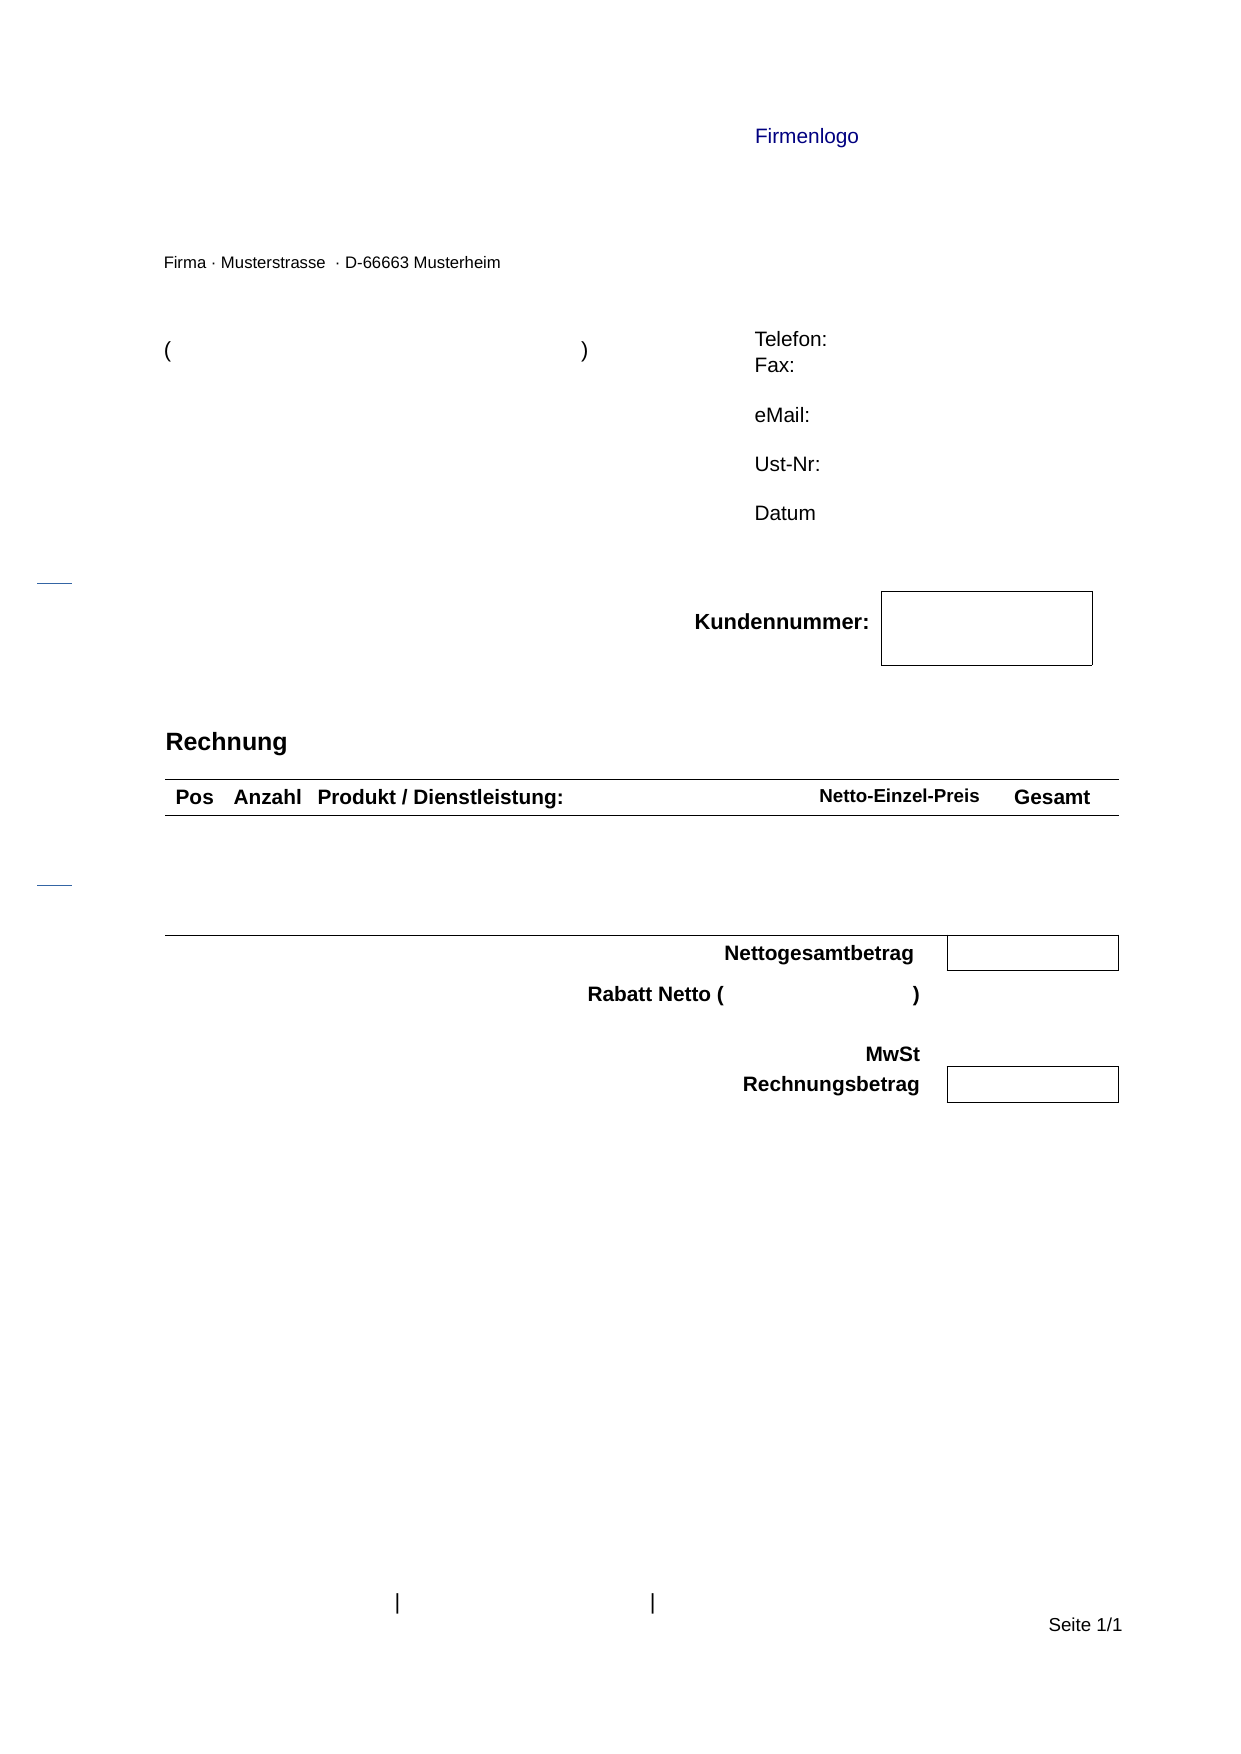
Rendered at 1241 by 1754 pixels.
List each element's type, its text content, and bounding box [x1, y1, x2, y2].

text Rechnung <item.cnumber> [165, 726, 1122, 755]
table_cell <item.grosvaluef> [948, 1067, 1118, 1102]
table_cell <companyinfo.phone> [833, 327, 1122, 352]
table_cell [292, 1018, 496, 1042]
table_cell [813, 863, 986, 887]
table_cell [165, 970, 292, 1018]
table_header [292, 936, 496, 970]
table_header [165, 839, 214, 863]
table_header [214, 839, 313, 863]
table_cell [754, 303, 1122, 327]
table_cell [214, 863, 313, 887]
table_cell <companyinfo.taxnumber> [833, 452, 1122, 477]
table_cell [292, 1042, 496, 1066]
table_header Anzahl [224, 780, 312, 815]
table_cell [165, 1066, 292, 1102]
table_header [813, 839, 986, 863]
table_cell [754, 477, 832, 501]
table_cell [165, 1018, 292, 1042]
table_cell eMail: [754, 403, 832, 428]
table_cell Ust-Nr: [754, 452, 832, 477]
table_header [986, 839, 1117, 863]
table_header Produkt / Dienstleistung: [312, 780, 813, 815]
table_cell <item.dateadded> [833, 501, 1122, 525]
table_header Firma · Musterstrasse · D-66663 Musterheim <item.contact.title> <item.contact.fullname> (<item.contact.prename> <item.contact.cname>) <item.contact.invoiceaddress.street> <item.contact.invoiceaddress.zip> <item.contact.invoiceaddress.city> <item.contact.invoiceaddress.country> [164, 229, 754, 525]
text <item.contact.spezial> [165, 1178, 1122, 1207]
table_cell Fax: [754, 353, 832, 378]
table_header [165, 936, 292, 970]
table_cell [833, 477, 1122, 501]
table_header Netto-Einzel-Preis [813, 780, 986, 815]
table_cell Rabatt Netto (<item.discountvaluef>) [496, 970, 947, 1018]
table_cell [986, 863, 1117, 887]
table_cell Datum [754, 501, 832, 525]
table_header Firmenlogo [165, 118, 1122, 229]
table_cell <companyinfo.email> [833, 403, 1122, 428]
table_cell <item.discountnetdifferencef> [947, 971, 1118, 1018]
table_cell <companyinfo.fax> [833, 353, 1122, 378]
table_header <item.netvaluef> [948, 936, 1118, 970]
table_header Pos [165, 780, 223, 815]
text <item.contact.zahlungsziel> [165, 1126, 1122, 1154]
table_header Nettogesamtbetrag [496, 936, 947, 970]
table_cell [292, 970, 496, 1018]
table_header <companyinfo.street> <companyinfo.city> [754, 229, 1122, 303]
table_cell Telefon: [754, 327, 832, 352]
table_cell [833, 428, 1122, 452]
table_cell [292, 1066, 496, 1102]
table_cell [947, 1018, 1118, 1042]
table_cell [165, 863, 214, 887]
table_cell [496, 1018, 947, 1042]
table_cell MwSt [496, 1042, 947, 1066]
table_header [313, 839, 813, 863]
table_cell <item.taxvaluef> [947, 1042, 1118, 1066]
table_cell [833, 378, 1122, 403]
table_cell Rechnungsbetrag [496, 1066, 947, 1102]
table_cell [754, 428, 832, 452]
table_header <item.contact.cnumber> [882, 592, 1092, 665]
table_header Gesamt [986, 780, 1118, 815]
table_cell [754, 378, 832, 403]
table_cell [313, 863, 813, 887]
table_cell [165, 1042, 292, 1066]
table_header Kundennummer: [680, 591, 881, 665]
